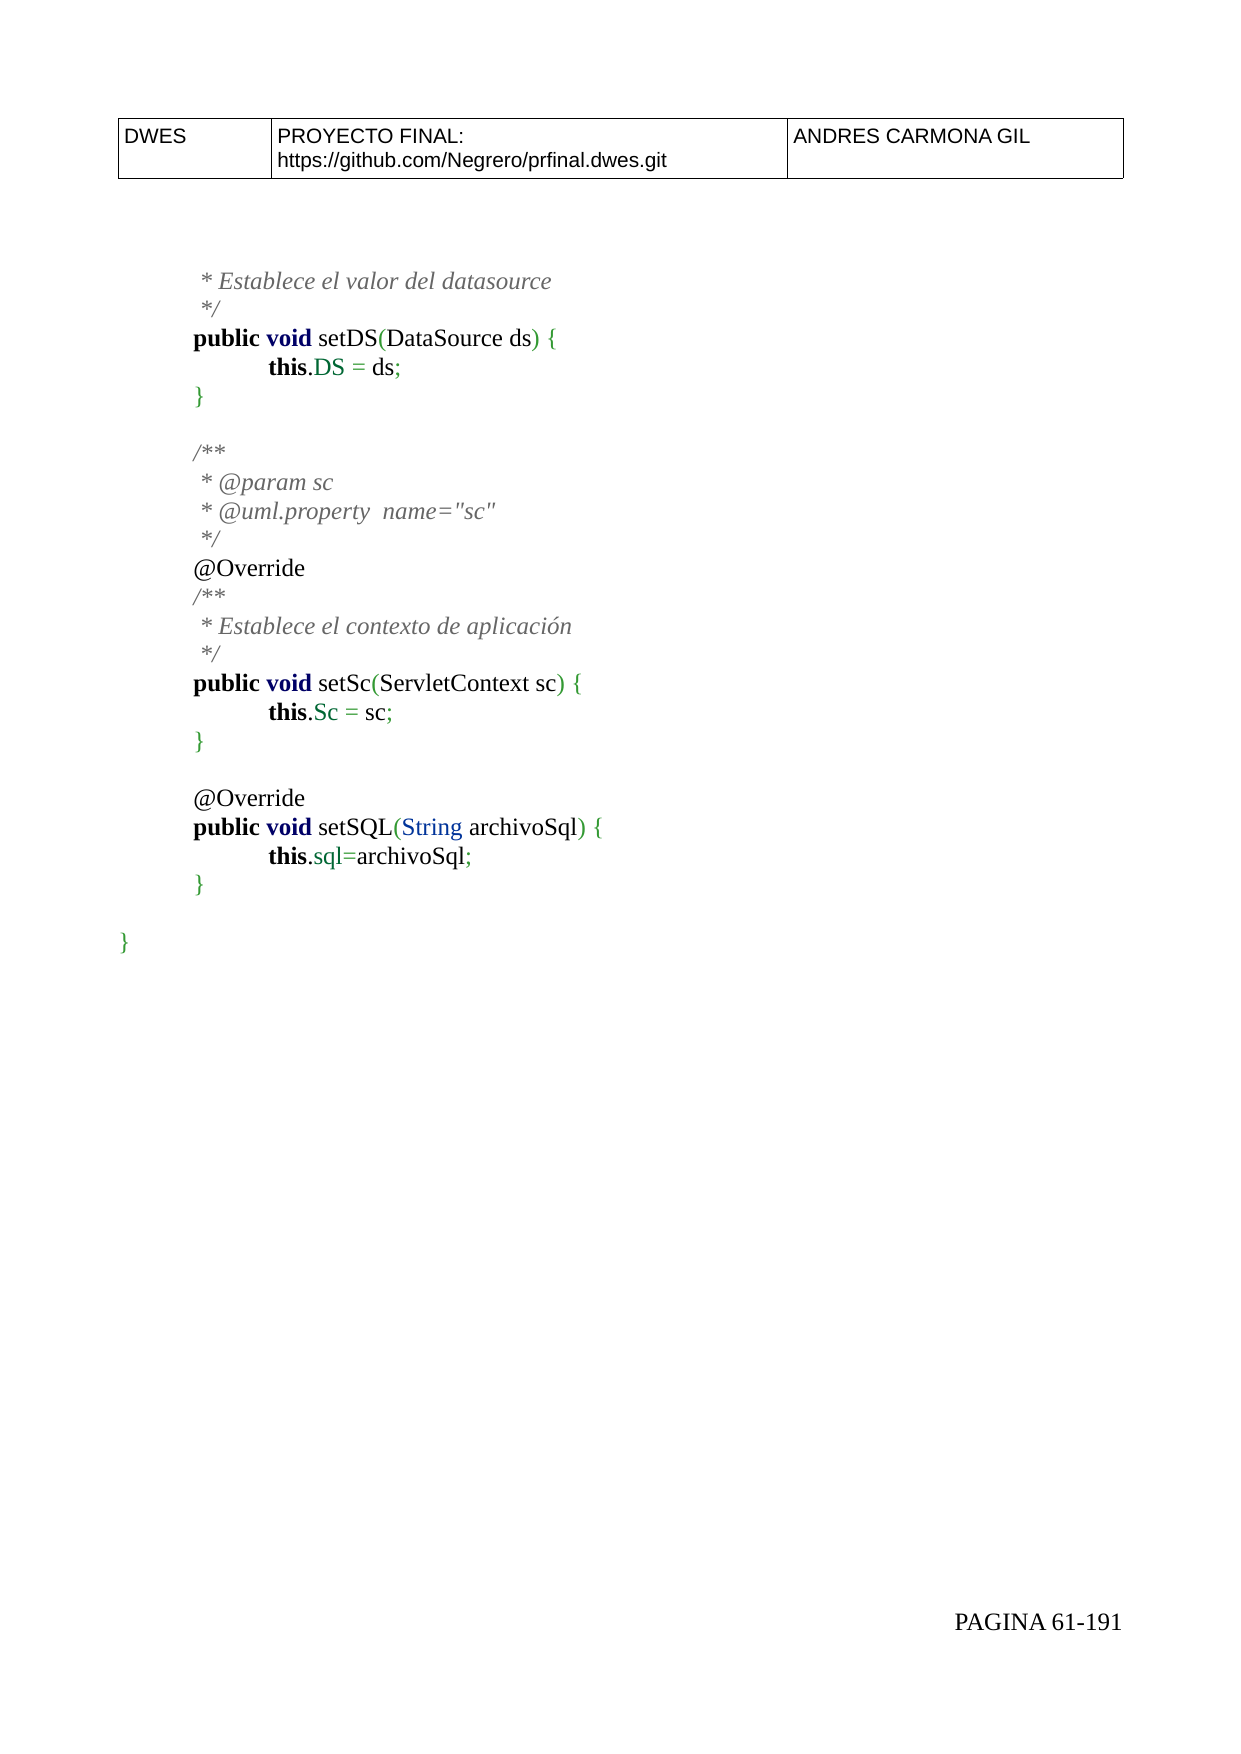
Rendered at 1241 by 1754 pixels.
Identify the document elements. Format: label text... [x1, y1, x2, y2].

text */ [118, 639, 1122, 668]
text @Override [118, 783, 1122, 812]
text public void setDS(DataSource ds) { [118, 323, 1122, 352]
text * @uml.property name="sc" [118, 496, 1122, 524]
text } [118, 869, 1122, 898]
text } [118, 927, 1122, 956]
text @Override [118, 553, 1122, 582]
text /** [118, 582, 1122, 611]
text this.DS = ds; [118, 352, 1122, 381]
text public void setSQL(String archivoSql) { [118, 812, 1122, 841]
text this.sql=archivoSql; [118, 841, 1122, 869]
text * @param sc [118, 467, 1122, 496]
text } [118, 726, 1122, 754]
text */ [118, 524, 1122, 553]
text * Establece el contexto de aplicación [118, 611, 1122, 639]
text this.Sc = sc; [118, 697, 1122, 726]
text public void setSc(ServletContext sc) { [118, 668, 1122, 697]
text /** [118, 438, 1122, 467]
text } [118, 381, 1122, 409]
text */ [118, 294, 1122, 323]
text * Establece el valor del datasource [118, 266, 1122, 294]
